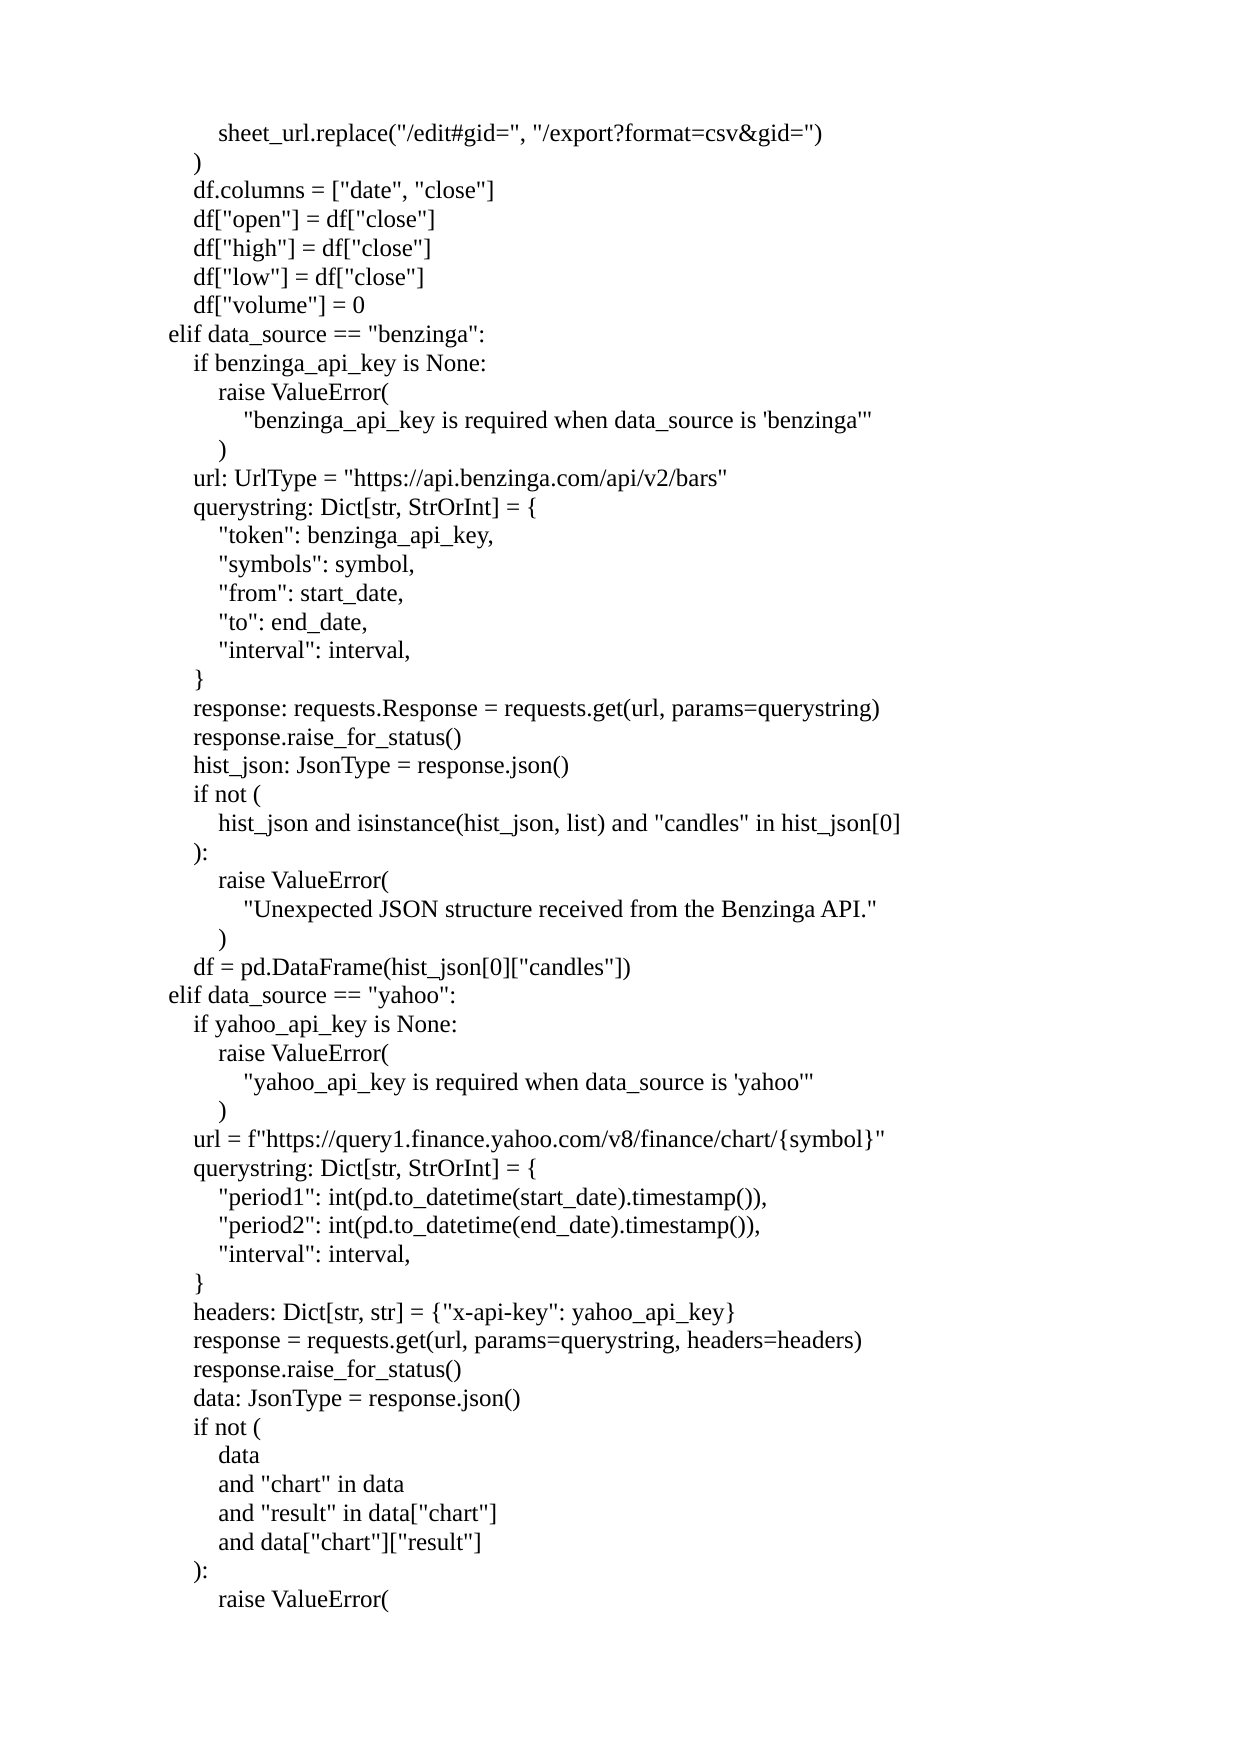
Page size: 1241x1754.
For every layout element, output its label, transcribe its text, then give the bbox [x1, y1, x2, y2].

text sheet_url.replace("/edit#gid=", "/export?format=csv&gid=") [118, 118, 1122, 147]
text df["high"] = df["close"] [118, 233, 1122, 262]
text raise ValueError( [118, 377, 1122, 406]
text raise ValueError( [118, 866, 1122, 894]
text raise ValueError( [118, 1584, 1122, 1613]
text df = pd.DataFrame(hist_json[0]["candles"]) [118, 952, 1122, 981]
text ) [118, 147, 1122, 176]
text hist_json: JsonType = response.json() [118, 751, 1122, 779]
text "Unexpected JSON structure received from the Benzinga API." [118, 894, 1122, 923]
text ) [118, 434, 1122, 463]
text raise ValueError( [118, 1038, 1122, 1067]
text "yahoo_api_key is required when data_source is 'yahoo'" [118, 1067, 1122, 1096]
text hist_json and isinstance(hist_json, list) and "candles" in hist_json[0] [118, 808, 1122, 837]
text url: UrlType = "https://api.benzinga.com/api/v2/bars" [118, 463, 1122, 492]
text if yahoo_api_key is None: [118, 1009, 1122, 1038]
text elif data_source == "benzinga": [118, 319, 1122, 348]
text ) [118, 1096, 1122, 1124]
text "period2": int(pd.to_datetime(end_date).timestamp()), [118, 1211, 1122, 1239]
text response.raise_for_status() [118, 722, 1122, 751]
text elif data_source == "yahoo": [118, 981, 1122, 1009]
text and "chart" in data [118, 1469, 1122, 1498]
text "symbols": symbol, [118, 549, 1122, 578]
text response = requests.get(url, params=querystring, headers=headers) [118, 1326, 1122, 1354]
text data [118, 1441, 1122, 1469]
text "period1": int(pd.to_datetime(start_date).timestamp()), [118, 1182, 1122, 1211]
text if not ( [118, 779, 1122, 808]
text ) [118, 923, 1122, 952]
text querystring: Dict[str, StrOrInt] = { [118, 1153, 1122, 1182]
text headers: Dict[str, str] = {"x-api-key": yahoo_api_key} [118, 1297, 1122, 1326]
text "benzinga_api_key is required when data_source is 'benzinga'" [118, 406, 1122, 434]
text df["open"] = df["close"] [118, 204, 1122, 233]
text if not ( [118, 1412, 1122, 1441]
text "from": start_date, [118, 578, 1122, 607]
text data: JsonType = response.json() [118, 1383, 1122, 1412]
text if benzinga_api_key is None: [118, 348, 1122, 377]
text url = f"https://query1.finance.yahoo.com/v8/finance/chart/{symbol}" [118, 1124, 1122, 1153]
text response.raise_for_status() [118, 1354, 1122, 1383]
text "interval": interval, [118, 1239, 1122, 1268]
text df["low"] = df["close"] [118, 262, 1122, 291]
text } [118, 1268, 1122, 1297]
text "interval": interval, [118, 636, 1122, 664]
text } [118, 664, 1122, 693]
text and "result" in data["chart"] [118, 1498, 1122, 1527]
text querystring: Dict[str, StrOrInt] = { [118, 492, 1122, 521]
text "to": end_date, [118, 607, 1122, 636]
text df.columns = ["date", "close"] [118, 176, 1122, 204]
text ): [118, 1556, 1122, 1584]
text and data["chart"]["result"] [118, 1527, 1122, 1556]
text response: requests.Response = requests.get(url, params=querystring) [118, 693, 1122, 722]
text df["volume"] = 0 [118, 291, 1122, 319]
text "token": benzinga_api_key, [118, 521, 1122, 549]
text ): [118, 837, 1122, 866]
